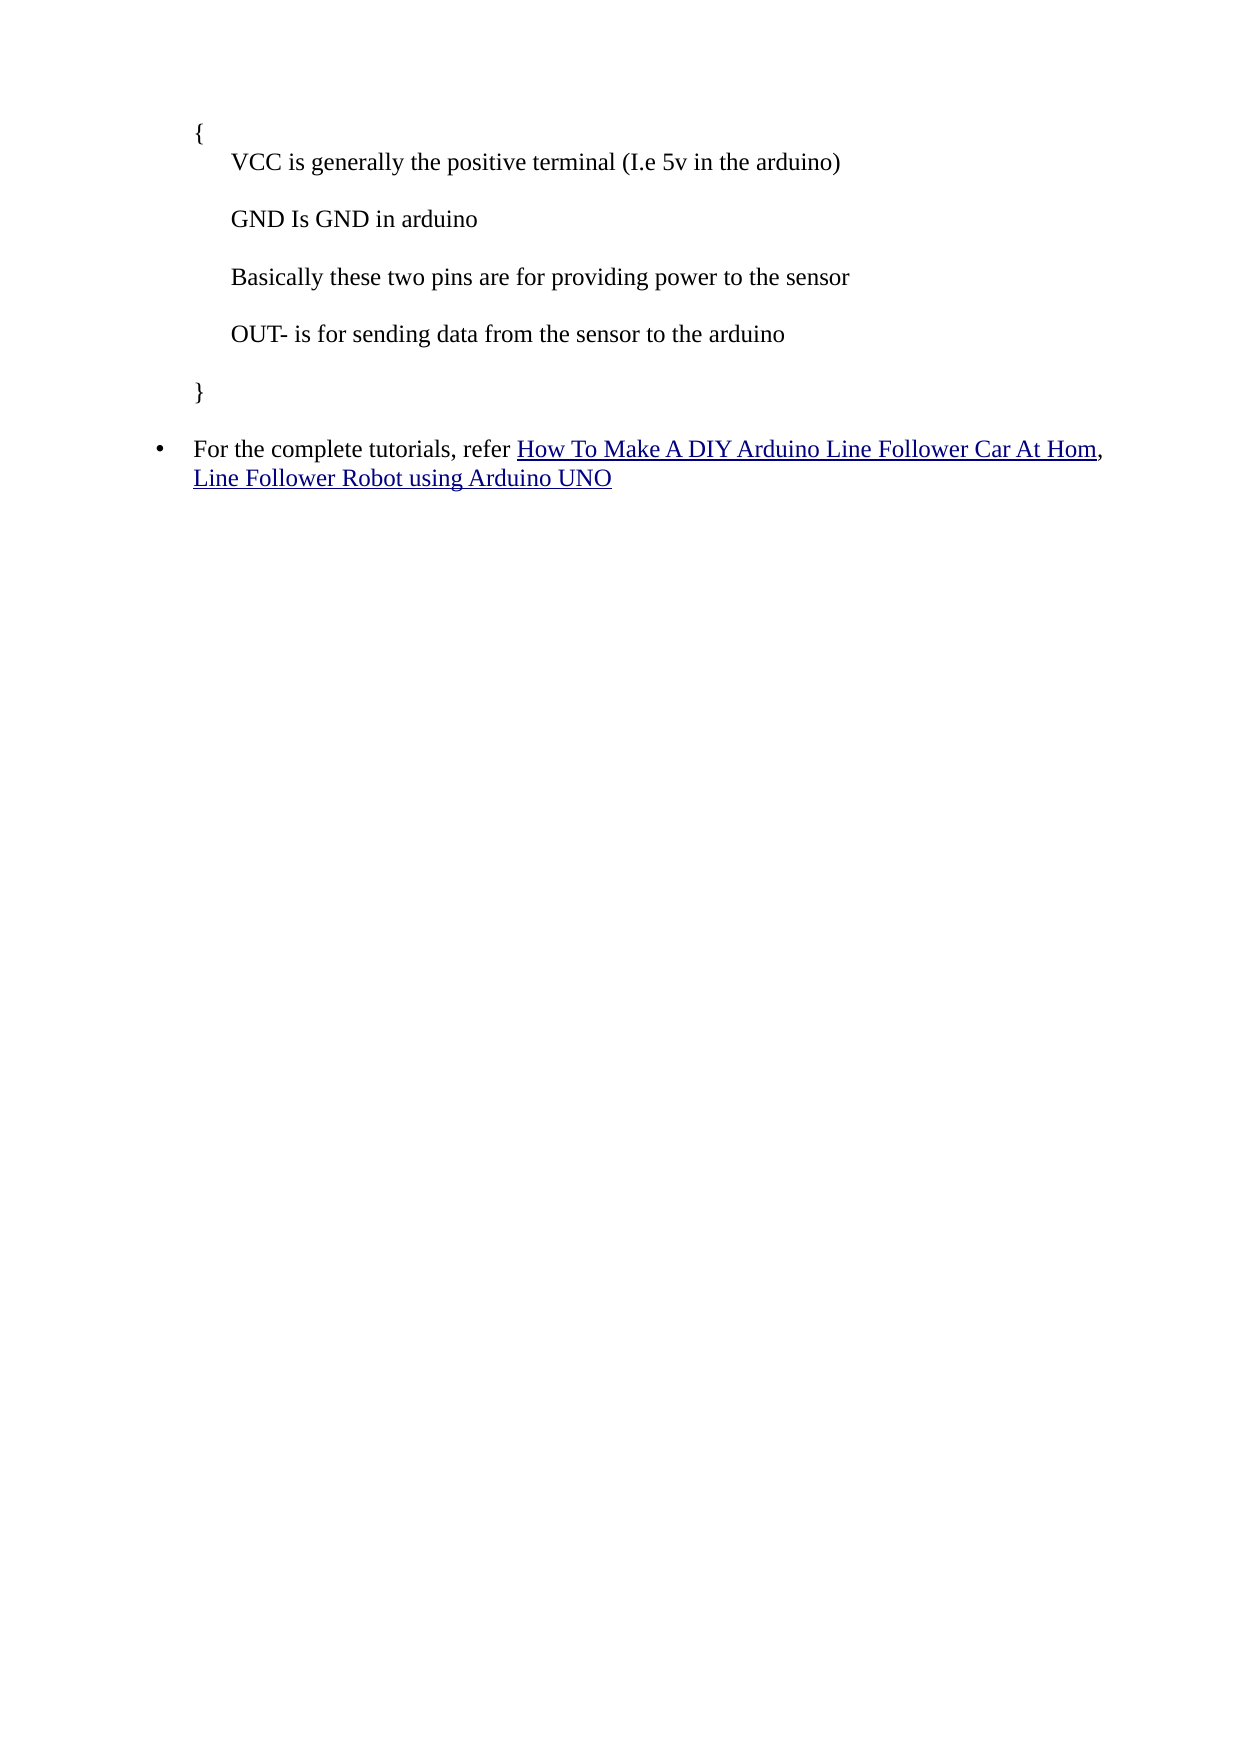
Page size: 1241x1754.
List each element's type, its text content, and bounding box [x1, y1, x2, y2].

list OUT- is for sending data from the sensor to the arduino [193, 319, 1122, 348]
list GND Is GND in arduino [193, 204, 1122, 233]
list } [156, 377, 1122, 406]
list Basically these two pins are for providing power to the sensor [193, 262, 1122, 291]
text { [118, 118, 1122, 147]
list For the complete tutorials, refer How To Make A DIY Arduino Line Follower Car At Hom, Line Follower Robot using Arduino UNO [156, 434, 1122, 492]
list VCC is generally the positive terminal (I.e 5v in the arduino) [193, 147, 1122, 176]
